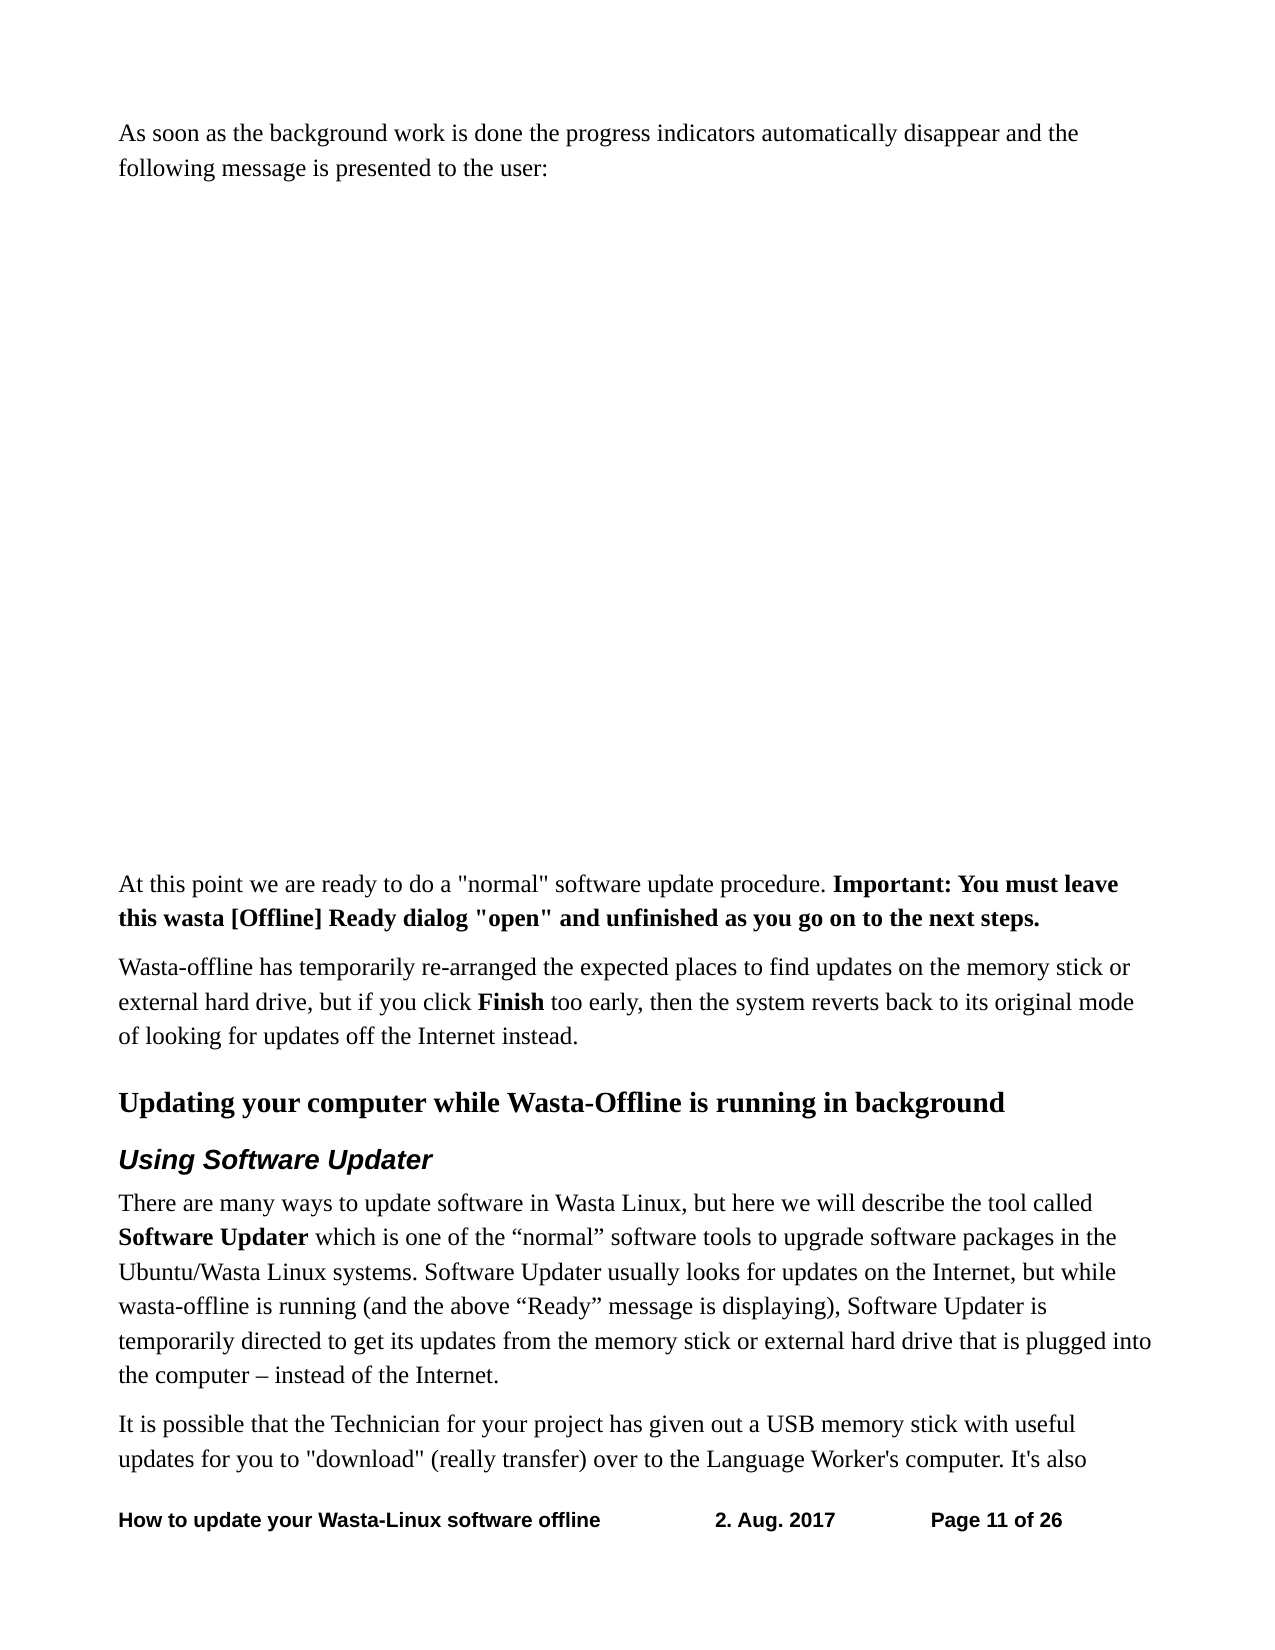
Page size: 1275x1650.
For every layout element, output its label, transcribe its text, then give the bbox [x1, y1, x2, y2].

text There are many ways to update software in Wasta Linux, but here we will describe the tool called Software Updater which is one of the “normal” software tools to upgrade software packages in the Ubuntu/Wasta Linux systems. Software Updater usually looks for updates on the Internet, but while wasta-offline is running (and the above “Ready” message is displaying), Software Updater is temporarily directed to get its updates from the memory stick or external hard drive that is plugged into the computer – instead of the Internet. [118, 1188, 1157, 1389]
text As soon as the background work is done the progress indicators automatically disappear and the following message is presented to the user: [118, 118, 1157, 181]
text At this point we are ready to do a "normal" software update procedure. Important: You must leave this wasta [Offline] Ready dialog "open" and unfinished as you go on to the next steps. [118, 869, 1157, 932]
text Wasta-offline has temporarily re-arranged the expected places to find updates on the memory stick or external hard drive, but if you click Finish too early, then the system reverts back to its original mode of looking for updates off the Internet instead. [118, 952, 1157, 1050]
text It is possible that the Technician for your project has given out a USB memory stick with useful updates for you to "download" (really transfer) over to the Language Worker's computer. It's also [118, 1409, 1157, 1473]
subtitle Updating your computer while Wasta-Offline is running in background [118, 1085, 1157, 1119]
subtitle Using Software Updater [118, 1144, 1157, 1176]
